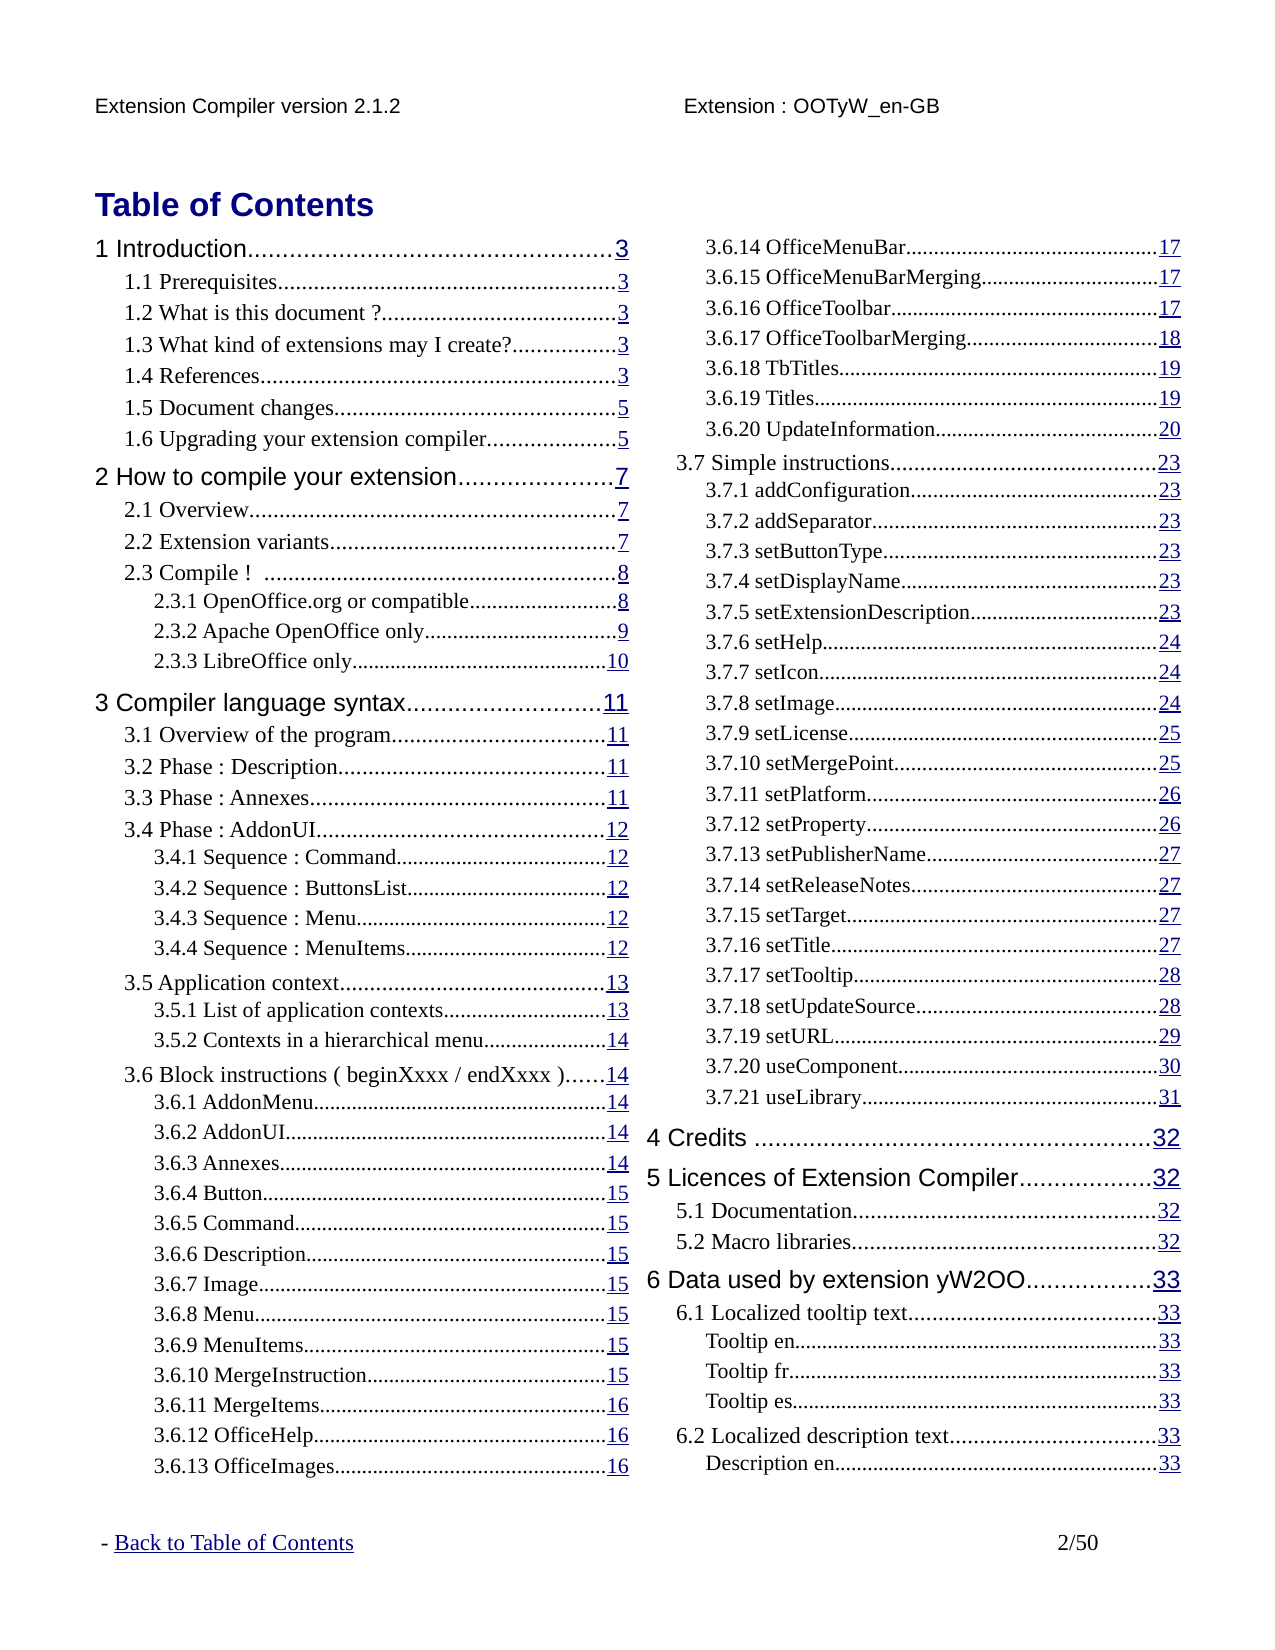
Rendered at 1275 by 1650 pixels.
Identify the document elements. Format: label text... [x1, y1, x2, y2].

text 3.7.4 setDisplayName 23 [705, 569, 1181, 594]
text Tooltip es 33 [705, 1389, 1181, 1414]
text 2.3.3 LibreOffice only 10 [153, 649, 629, 674]
text 3.4.2 Sequence : ButtonsList 12 [153, 876, 629, 900]
text 4 Credits 32 [646, 1124, 1181, 1152]
text 3.7.10 setMergePoint 25 [705, 751, 1181, 776]
text 3.7.8 setImage 24 [705, 691, 1181, 715]
text 3.6.5 Command 15 [153, 1211, 629, 1236]
text 2.1 Overview 7 [124, 497, 629, 523]
text 3.7.6 setHelp 24 [705, 630, 1181, 654]
text 3.6.7 Image 15 [153, 1272, 629, 1296]
text 5.1 Documentation 32 [676, 1198, 1181, 1223]
text 2.3.2 Apache OpenOffice only 9 [153, 619, 629, 643]
text 3.7.14 setReleaseNotes 27 [705, 872, 1181, 897]
text 3.6.19 Titles 19 [705, 386, 1181, 411]
text 3.7.18 setUpdateSource 28 [705, 994, 1181, 1018]
text Description en 33 [705, 1451, 1181, 1476]
text 3 Compiler language syntax 11 [94, 688, 629, 716]
text 1.2 What is this document ? 3 [124, 300, 629, 326]
text Tooltip fr 33 [705, 1359, 1181, 1383]
text 3.7.15 setTarget 27 [705, 903, 1181, 927]
text 5.2 Macro libraries 32 [676, 1229, 1181, 1254]
subtitle Table of Contents [94, 186, 1181, 223]
text 3.6.16 OfficeToolbar 17 [705, 295, 1181, 320]
text 3.1 Overview of the program 11 [124, 722, 629, 748]
text 3.7.13 setPublisherName 27 [705, 842, 1181, 867]
text 3.6 Block instructions ( beginXxxx / endXxxx ) 14 [124, 1062, 629, 1087]
text 3.7.1 addConfiguration 23 [705, 478, 1181, 503]
text 3.6.3 Annexes 14 [153, 1151, 629, 1175]
text 1.1 Prerequisites 3 [124, 269, 629, 294]
text 3.6.1 AddonMenu 14 [153, 1090, 629, 1114]
text 3.2 Phase : Description 11 [124, 754, 629, 779]
text 2 How to compile your extension 7 [94, 463, 629, 491]
text 3.6.4 Button 15 [153, 1181, 629, 1205]
text Tooltip en 33 [705, 1329, 1181, 1353]
text 3.7.5 setExtensionDescription 23 [705, 600, 1181, 624]
text 1.6 Upgrading your extension compiler 5 [124, 426, 629, 452]
text 1 Introduction 3 [94, 235, 629, 263]
text 3.6.17 OfficeToolbarMerging 18 [705, 326, 1181, 350]
text 3.6.6 Description 15 [153, 1242, 629, 1266]
text 3.6.11 MergeItems 16 [153, 1393, 629, 1418]
text 3.7.20 useComponent 30 [705, 1054, 1181, 1079]
text 3.4.3 Sequence : Menu 12 [153, 906, 629, 930]
text 3.6.2 AddonUI 14 [153, 1120, 629, 1145]
text 3.7.3 setButtonType 23 [705, 539, 1181, 563]
text 3.6.12 OfficeHelp 16 [153, 1423, 629, 1448]
text 3.7.21 useLibrary 31 [705, 1085, 1181, 1109]
text 2.3.1 OpenOffice.org or compatible 8 [153, 589, 629, 613]
text 3.6.15 OfficeMenuBarMerging 17 [705, 265, 1181, 289]
text 3.6.10 MergeInstruction 15 [153, 1363, 629, 1387]
text 3.5.2 Contexts in a hierarchical menu 14 [153, 1028, 629, 1053]
text 3.6.14 OfficeMenuBar 17 [705, 235, 1181, 259]
text 3.3 Phase : Annexes 11 [124, 785, 629, 811]
text 1.5 Document changes 5 [124, 394, 629, 420]
text 2.2 Extension variants 7 [124, 529, 629, 554]
text 2.3 Compile ! 8 [124, 560, 629, 586]
text 3.5.1 List of application contexts 13 [153, 998, 629, 1022]
text 1.4 References 3 [124, 363, 629, 389]
text 3.6.8 Menu 15 [153, 1302, 629, 1327]
text 3.7.12 setProperty 26 [705, 812, 1181, 836]
text 3.7 Simple instructions 23 [676, 450, 1181, 476]
text 3.4.1 Sequence : Command 12 [153, 845, 629, 870]
text 3.5 Application context 13 [124, 969, 629, 995]
text 3.7.9 setLicense 25 [705, 721, 1181, 745]
text 3.4.4 Sequence : MenuItems 12 [153, 936, 629, 961]
text 6 Data used by extension yW2OO 33 [646, 1266, 1181, 1294]
text 3.7.7 setIcon 24 [705, 660, 1181, 685]
text 5 Licences of Extension Compiler 32 [646, 1164, 1181, 1192]
text 3.6.9 MenuItems 15 [153, 1332, 629, 1357]
text 3.6.18 TbTitles 19 [705, 356, 1181, 381]
text 3.4 Phase : AddonUI 12 [124, 817, 629, 842]
text 3.7.11 setPlatform 26 [705, 782, 1181, 806]
text 3.7.2 addSeparator 23 [705, 509, 1181, 533]
text 3.7.16 setTitle 27 [705, 933, 1181, 958]
text 6.1 Localized tooltip text 33 [676, 1300, 1181, 1326]
text 3.6.20 UpdateInformation 20 [705, 417, 1181, 441]
text 6.2 Localized description text 33 [676, 1423, 1181, 1448]
text 3.7.19 setURL 29 [705, 1024, 1181, 1048]
text 3.7.17 setTooltip 28 [705, 963, 1181, 988]
text 3.6.13 OfficeImages 16 [153, 1454, 629, 1478]
text 1.3 What kind of extensions may I create? 3 [124, 332, 629, 357]
